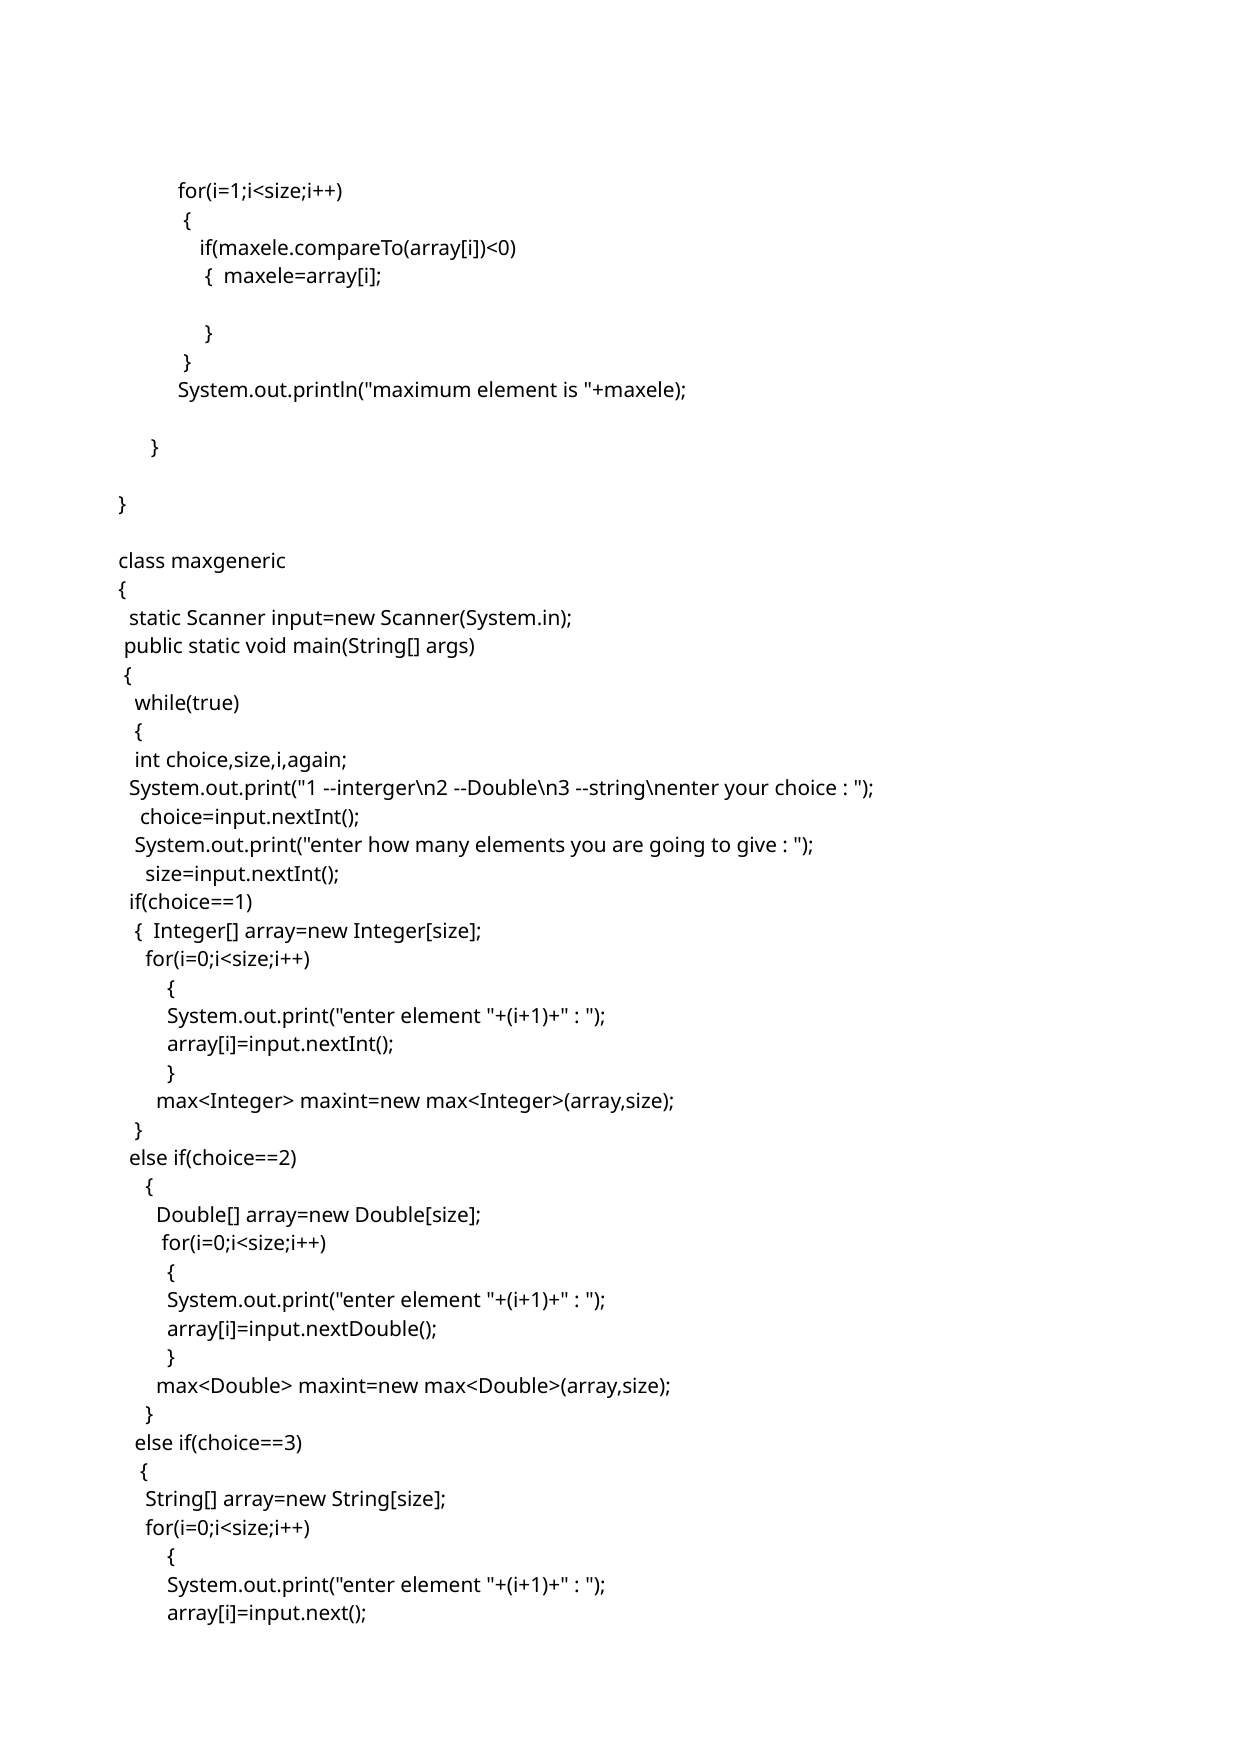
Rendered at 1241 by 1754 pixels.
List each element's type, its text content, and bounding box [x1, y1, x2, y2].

text { [118, 1257, 1122, 1285]
text { [118, 717, 1122, 745]
text String[] array=new String[size]; [118, 1484, 1122, 1513]
text Double[] array=new Double[size]; [118, 1200, 1122, 1228]
text else if(choice==3) [118, 1428, 1122, 1456]
text for(i=1;i<size;i++) [118, 176, 1122, 205]
text } [118, 1399, 1122, 1428]
text array[i]=input.nextDouble(); [118, 1314, 1122, 1342]
text if(maxele.compareTo(array[i])<0) [118, 233, 1122, 262]
text System.out.print("enter element "+(i+1)+" : "); [118, 1570, 1122, 1598]
text System.out.print("1 --interger\n2 --Double\n3 --string\nenter your choice : "); [118, 773, 1122, 802]
text static Scanner input=new Scanner(System.in); [118, 603, 1122, 631]
text } [118, 347, 1122, 375]
text choice=input.nextInt(); [118, 802, 1122, 830]
text } [118, 489, 1122, 518]
text max<Double> maxint=new max<Double>(array,size); [118, 1371, 1122, 1399]
text { [118, 973, 1122, 1001]
text System.out.print("enter element "+(i+1)+" : "); [118, 1001, 1122, 1029]
text { [118, 660, 1122, 688]
text class maxgeneric [118, 546, 1122, 574]
text public static void main(String[] args) [118, 631, 1122, 660]
text } [118, 1058, 1122, 1086]
text { [118, 1172, 1122, 1200]
text } [118, 1115, 1122, 1143]
text { maxele=array[i]; [118, 262, 1122, 290]
text { [118, 1541, 1122, 1570]
text System.out.print("enter element "+(i+1)+" : "); [118, 1285, 1122, 1314]
text if(choice==1) [118, 887, 1122, 916]
text int choice,size,i,again; [118, 745, 1122, 773]
text for(i=0;i<size;i++) [118, 1513, 1122, 1541]
text { [118, 574, 1122, 603]
text max<Integer> maxint=new max<Integer>(array,size); [118, 1086, 1122, 1115]
text for(i=0;i<size;i++) [118, 944, 1122, 973]
text array[i]=input.next(); [118, 1598, 1122, 1627]
text } [118, 1342, 1122, 1371]
text while(true) [118, 688, 1122, 717]
text } [118, 432, 1122, 461]
text } [118, 318, 1122, 347]
text array[i]=input.nextInt(); [118, 1029, 1122, 1058]
text { [118, 1456, 1122, 1484]
text for(i=0;i<size;i++) [118, 1228, 1122, 1257]
text size=input.nextInt(); [118, 859, 1122, 887]
text else if(choice==2) [118, 1143, 1122, 1172]
text System.out.println("maximum element is "+maxele); [118, 375, 1122, 404]
text { [118, 205, 1122, 233]
text System.out.print("enter how many elements you are going to give : "); [118, 830, 1122, 859]
text { Integer[] array=new Integer[size]; [118, 916, 1122, 944]
